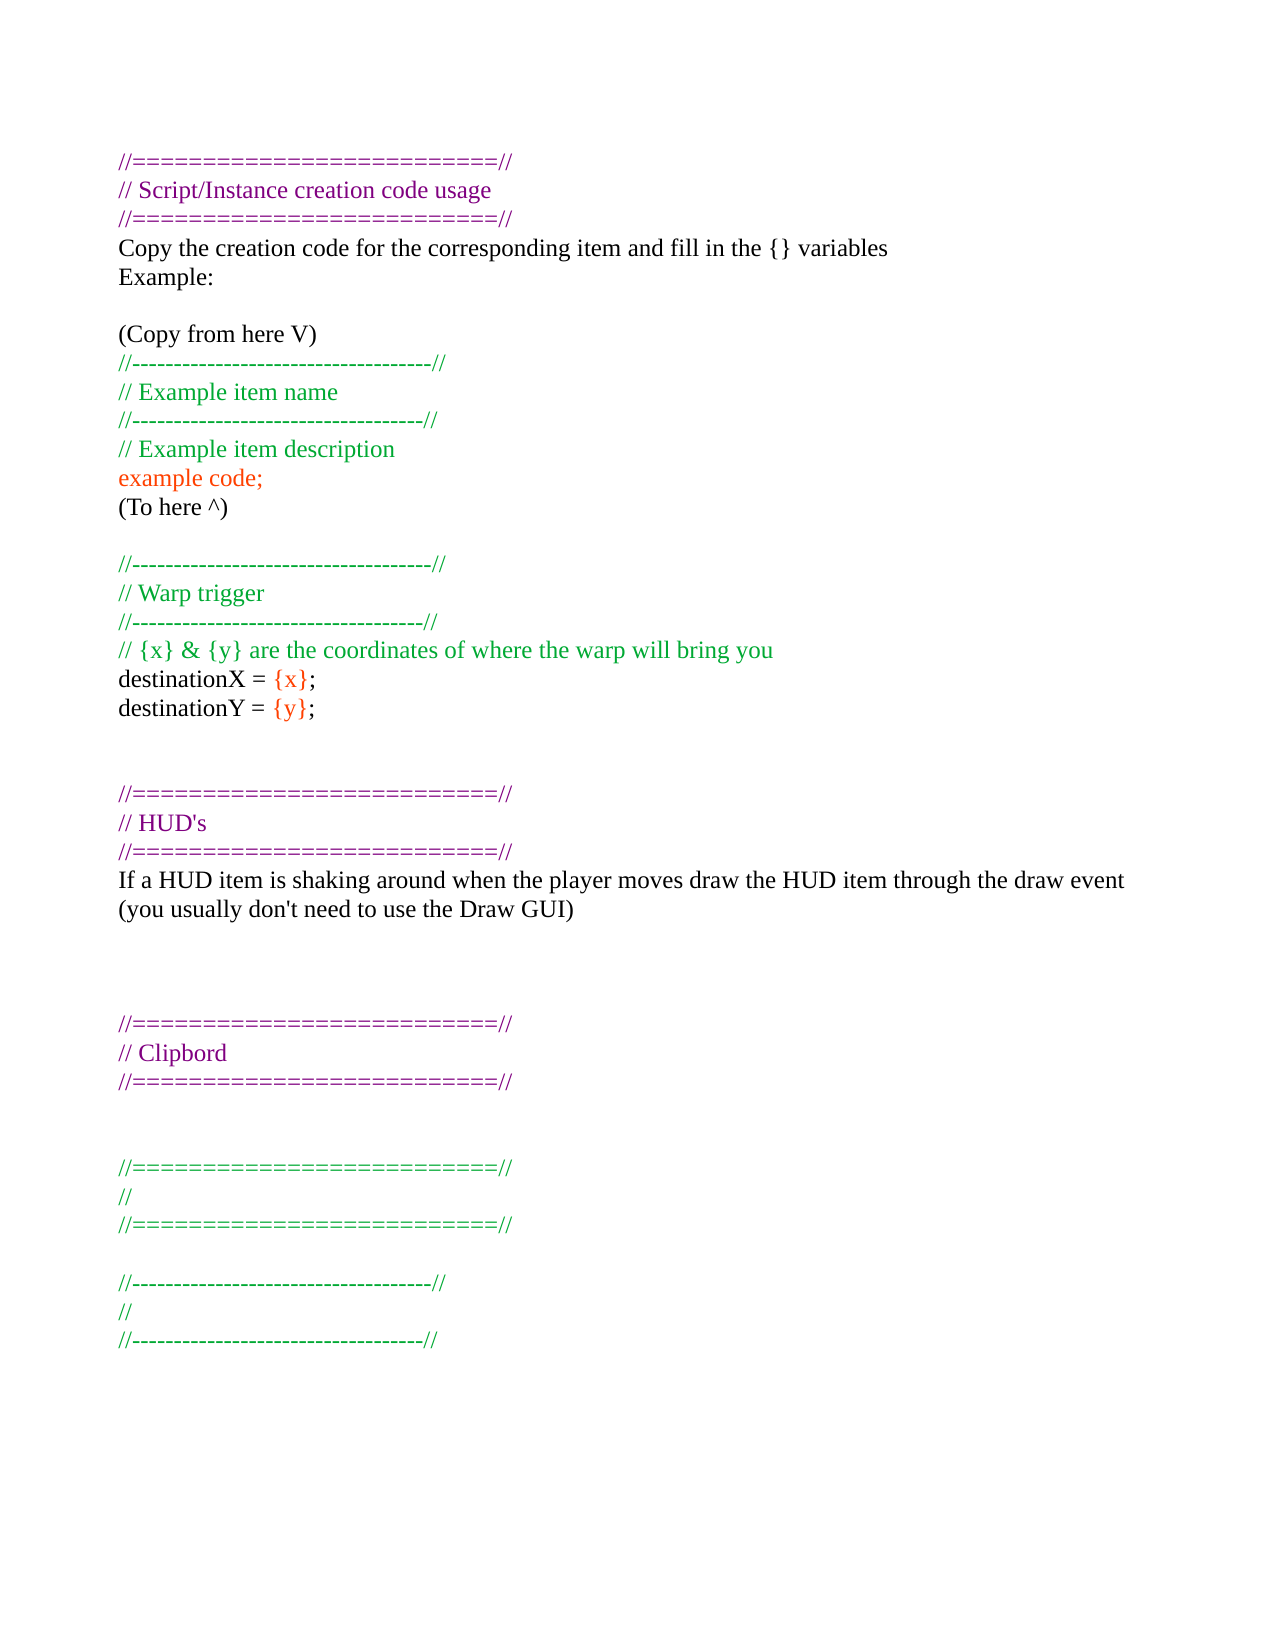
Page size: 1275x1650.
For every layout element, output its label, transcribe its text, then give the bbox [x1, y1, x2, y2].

text //==========================// [118, 1067, 1157, 1096]
text // [118, 1182, 1157, 1211]
text //==========================// [118, 779, 1157, 808]
text // Example item description [118, 434, 1157, 463]
text destinationX = {x}; [118, 664, 1157, 693]
text //------------------------------------// [118, 348, 1157, 377]
text //==========================// [118, 147, 1157, 176]
text // Example item name [118, 377, 1157, 406]
text destinationY = {y}; [118, 693, 1157, 722]
text //==========================// [118, 837, 1157, 866]
text //==========================// [118, 1211, 1157, 1239]
text //-----------------------------------// [118, 406, 1157, 434]
text //==========================// [118, 1009, 1157, 1038]
text //------------------------------------// [118, 549, 1157, 578]
text // Script/Instance creation code usage [118, 176, 1157, 204]
text example code; [118, 463, 1157, 492]
text Example: [118, 262, 1157, 291]
text //==========================// [118, 1153, 1157, 1182]
text // Warp trigger [118, 578, 1157, 607]
text //------------------------------------// [118, 1268, 1157, 1297]
text // Clipbord [118, 1038, 1157, 1067]
text // [118, 1297, 1157, 1326]
text //-----------------------------------// [118, 607, 1157, 636]
text // HUD's [118, 808, 1157, 837]
text //-----------------------------------// [118, 1326, 1157, 1354]
text (Copy from here V) [118, 319, 1157, 348]
text If a HUD item is shaking around when the player moves draw the HUD item through the draw event (you usually don't need to use the Draw GUI) [118, 866, 1157, 923]
text (To here ^) [118, 492, 1157, 521]
text Copy the creation code for the corresponding item and fill in the {} variables [118, 233, 1157, 262]
text //==========================// [118, 204, 1157, 233]
text // {x} & {y} are the coordinates of where the warp will bring you [118, 636, 1157, 664]
